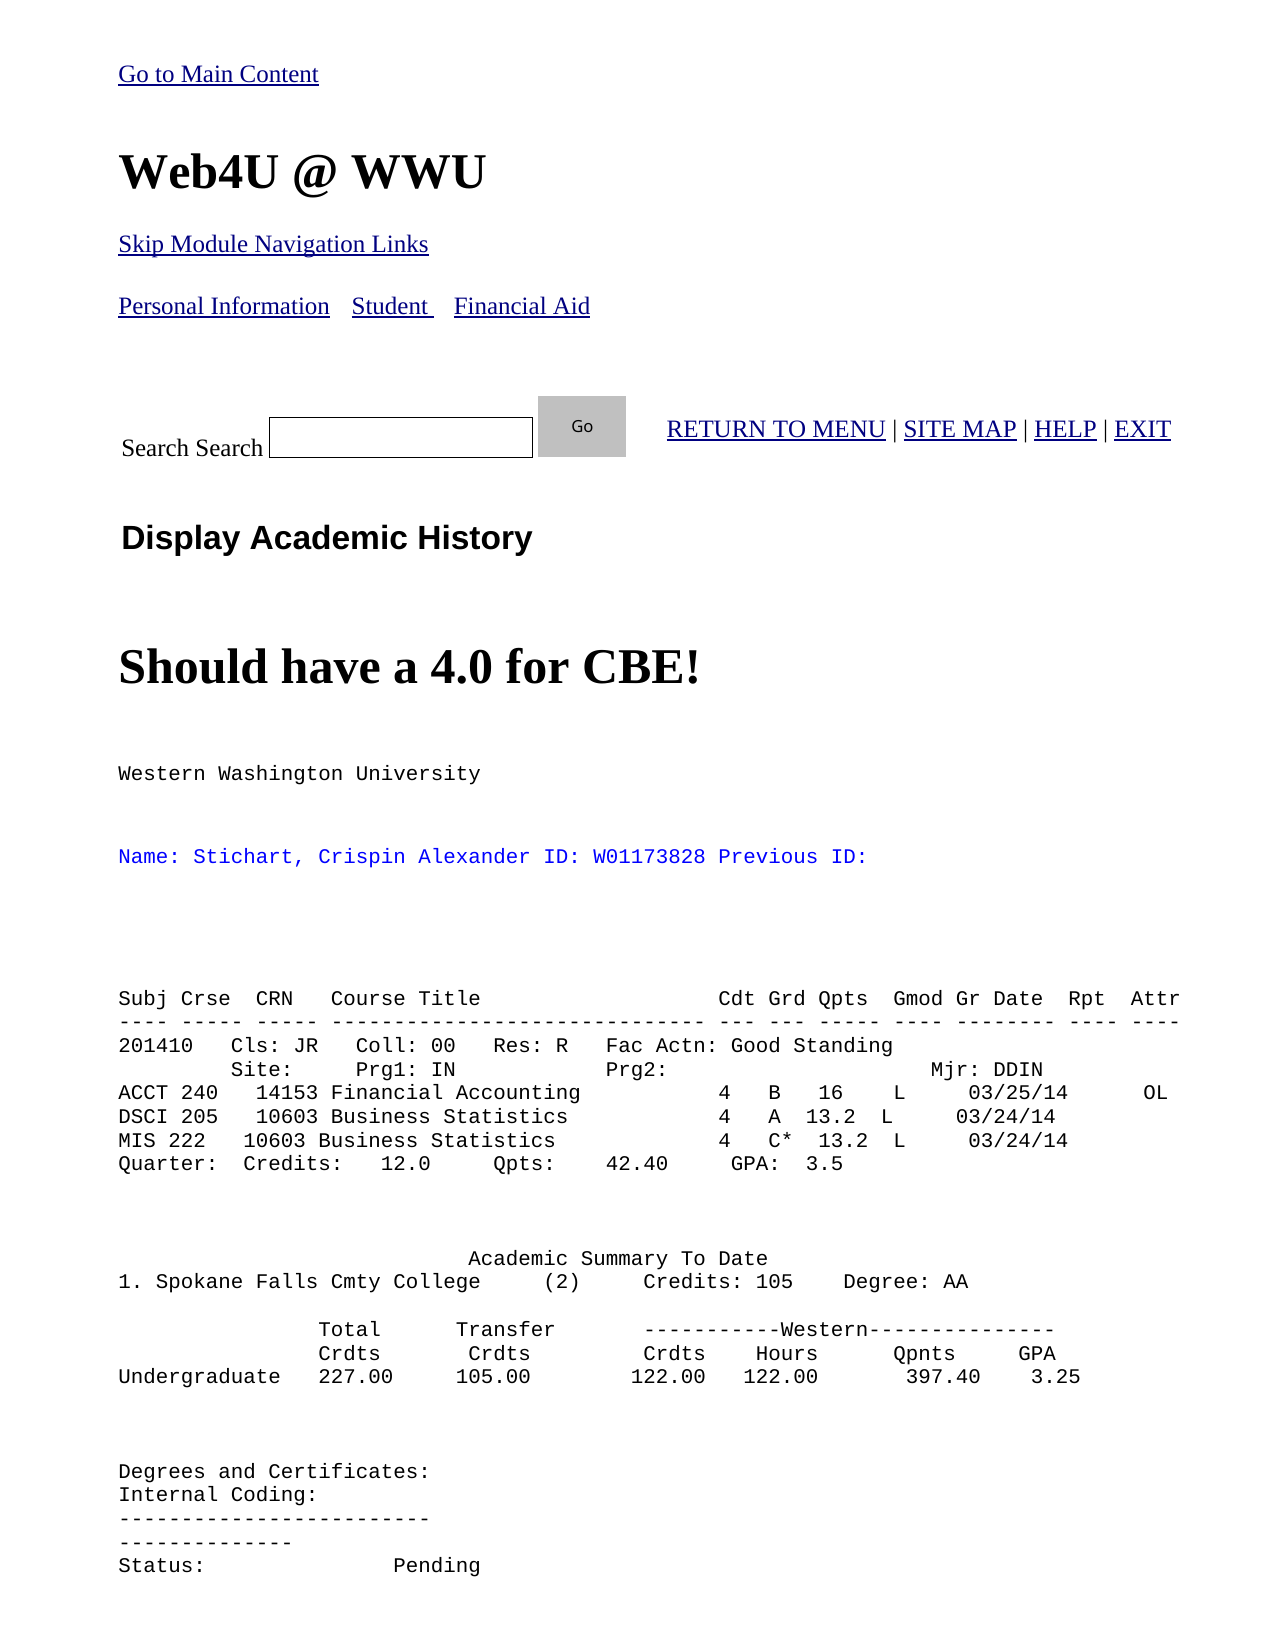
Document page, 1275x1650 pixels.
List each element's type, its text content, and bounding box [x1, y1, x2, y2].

text Subj Crse CRN Course Title Cdt Grd Qpts Gmod Gr Date Rpt Attr [118, 988, 1216, 1011]
table_header [333, 288, 351, 354]
table_header [1178, 495, 1216, 572]
text Total Transfer -----------Western--------------- [118, 1319, 1216, 1342]
table_cell [118, 354, 1216, 388]
text Name: Stichart, Crispin Alexander ID: W01173828 Previous ID: [118, 846, 1216, 869]
text Quarter: Credits: 12.0 Qpts: 42.40 GPA: 3.5 [118, 1153, 1216, 1177]
table_header [1127, 495, 1178, 572]
text Skip Module Navigation Links [118, 229, 1216, 258]
table_header Personal Information [118, 288, 333, 354]
text DSCI 205 10603 Business Statistics 4 A 13.2 L 03/24/14 [118, 1106, 1216, 1130]
table_cell [118, 572, 1216, 612]
text ACCT 240 14153 Financial Accounting 4 B 16 L 03/25/14 OL [118, 1082, 1216, 1106]
table_header [435, 288, 453, 354]
text 1. Spokane Falls Cmty College (2) Credits: 105 Degree: AA [118, 1272, 1216, 1295]
text Western Washington University [118, 762, 1216, 786]
text Degrees and Certificates: Internal Coding: [118, 1461, 1216, 1508]
table_header [615, 288, 1211, 354]
text MIS 222 10603 Business Statistics 4 C* 13.2 L 03/24/14 [118, 1130, 1216, 1153]
text <!-- Hide JavaScript from older browsers window.onunload = function() {submitcount=0;} var submitcount=0; function checkSubmit() { if (submitcount == 0) { submitcount++; return true; } else { alert("Your changes have already been submitted."); return false; } } // End script hiding --><!-- Hide JavaScript from older browsers // Function to open a window function windowOpen(window_url) { helpWin = window.open(window_url,'','toolbar=yes,status=no,scrollbars=yes,menubar=yes,resizable=yes,directories=no,location=no,width=350,height=400'); if (document.images) { if (helpWin) helpWin.focus() } } // End script hiding -->Go to Main Content [118, 59, 1216, 88]
text Site: Prg1: IN Prg2: Mjr: DDIN [118, 1059, 1216, 1082]
text Undergraduate 227.00 105.00 122.00 122.00 397.40 3.25 [118, 1366, 1216, 1390]
table_header RETURN TO MENU | SITE MAP | HELP | EXIT [664, 393, 1216, 494]
text Academic Summary To Date [118, 1248, 1216, 1272]
text ------------------------- -------------- [118, 1508, 1216, 1555]
table_header Display Academic History [118, 495, 1127, 572]
text Status: Pending [118, 1555, 1216, 1579]
table_header Financial Aid [454, 288, 596, 354]
subtitle Web4U @ WWU [118, 142, 1216, 200]
table_header [1211, 288, 1216, 354]
table_header [596, 288, 615, 354]
table_header Search Search [118, 393, 663, 494]
text Crdts Crdts Crdts Hours Qpnts GPA [118, 1342, 1216, 1366]
table_header Student [351, 288, 435, 354]
text 201410 Cls: JR Coll: 00 Res: R Fac Actn: Good Standing [118, 1035, 1216, 1059]
subtitle Should have a 4.0 for CBE! [118, 637, 1216, 695]
text ---- ----- ----- ------------------------------ --- --- ----- ---- -------- ---- ---- [118, 1011, 1216, 1035]
